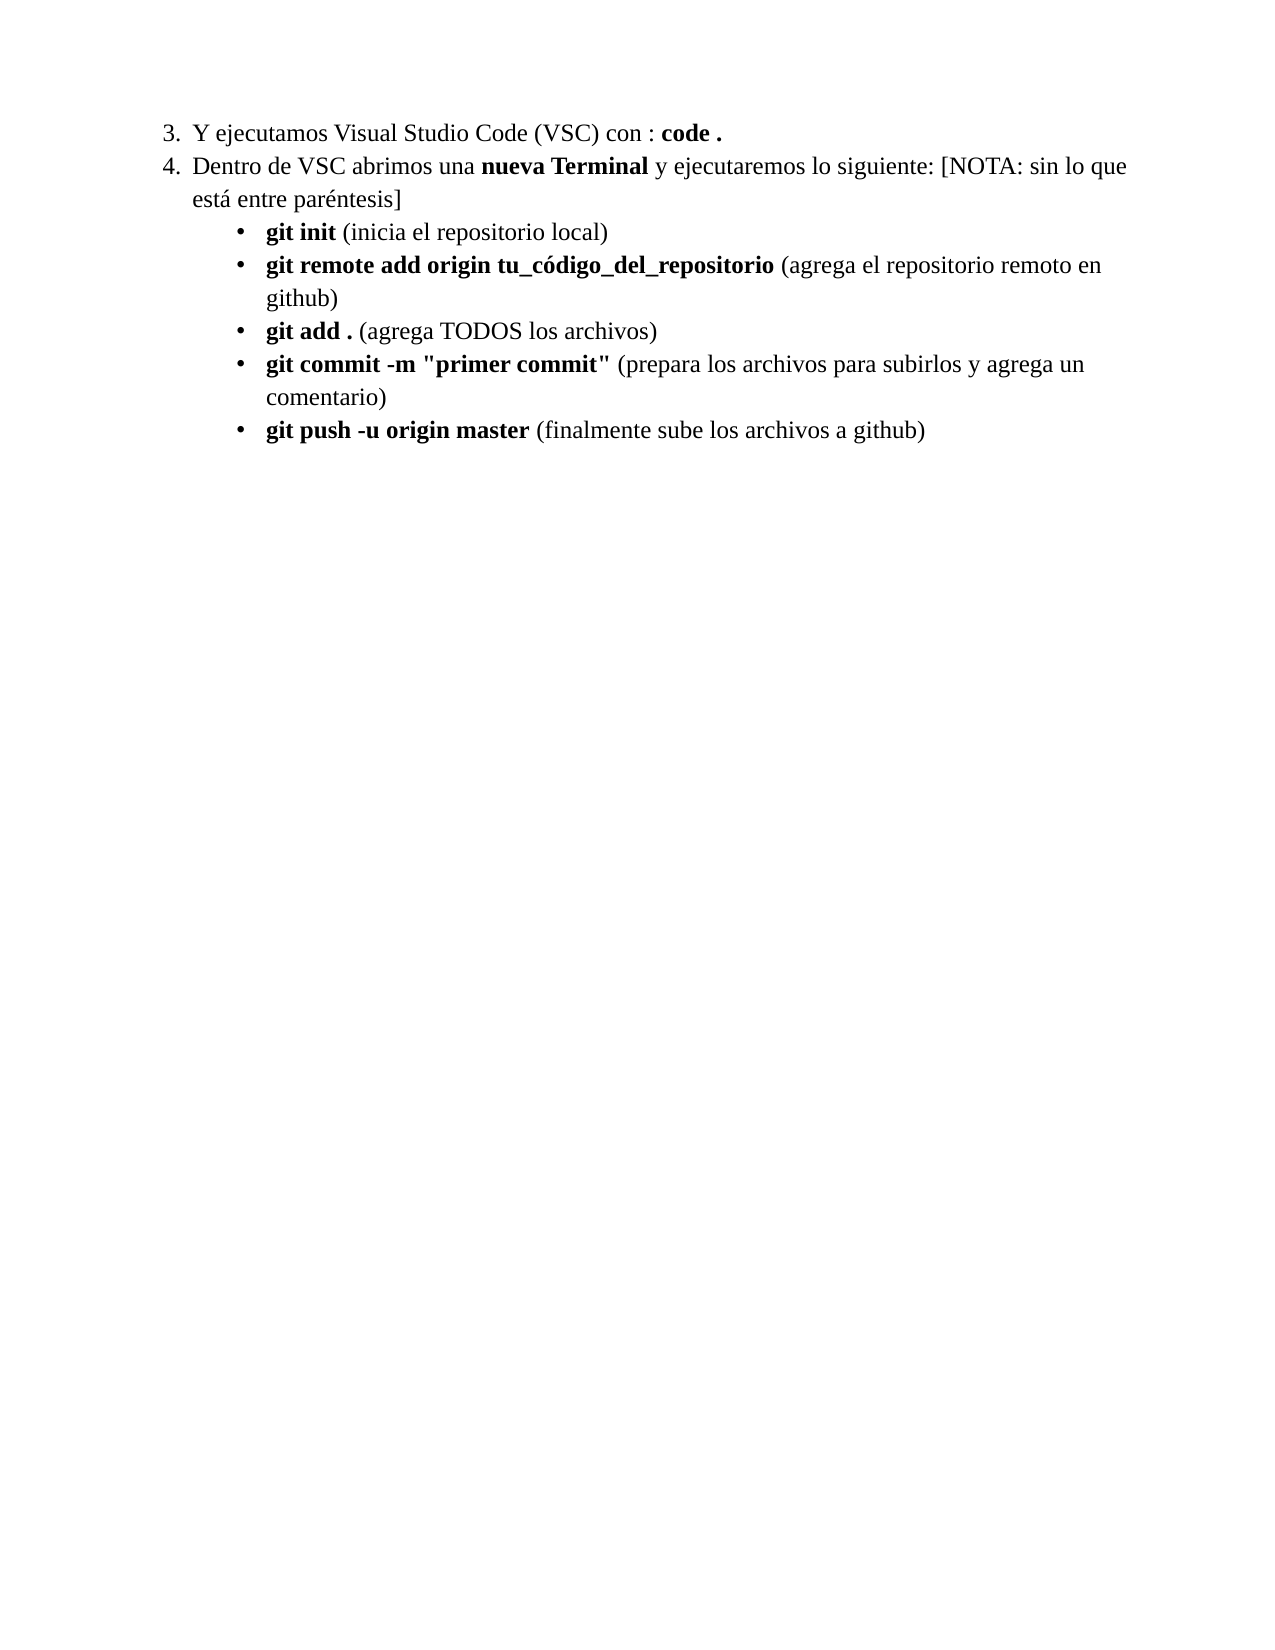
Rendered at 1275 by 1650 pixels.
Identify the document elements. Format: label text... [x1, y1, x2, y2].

list git init (inicia el repositorio local) [236, 217, 1157, 246]
list git commit -m "primer commit" (prepara los archivos para subirlos y agrega un comentario) [236, 349, 1157, 411]
list git remote add origin tu_código_del_repositorio (agrega el repositorio remoto en github) [236, 250, 1157, 312]
list git push -u origin master (finalmente sube los archivos a github) [236, 415, 1157, 444]
list git add . (agrega TODOS los archivos) [236, 316, 1157, 345]
list Dentro de VSC abrimos una nueva Terminal y ejecutaremos lo siguiente: [NOTA: sin lo que está entre paréntesis] [162, 151, 1157, 213]
list Y ejecutamos Visual Studio Code (VSC) con : code . [162, 118, 1157, 147]
